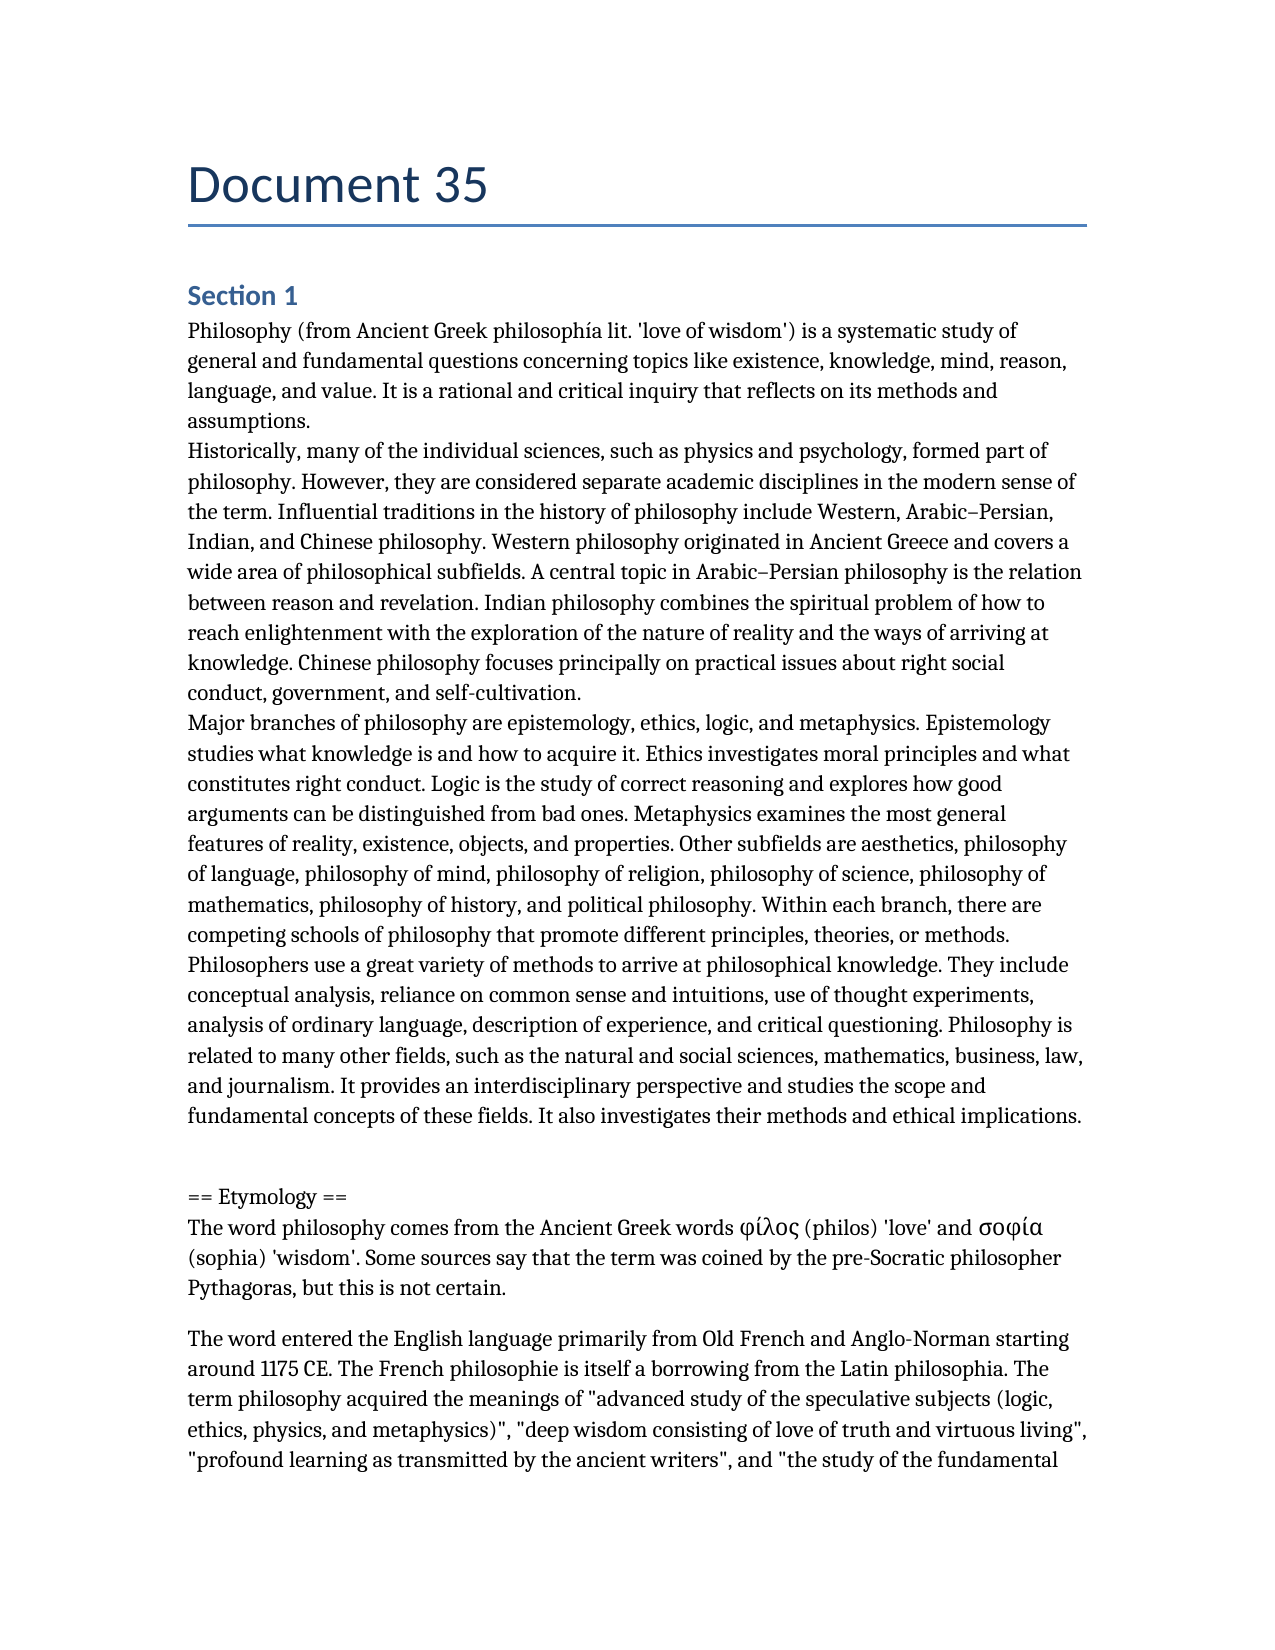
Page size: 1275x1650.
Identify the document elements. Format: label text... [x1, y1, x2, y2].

text Philosophy (from Ancient Greek philosophía lit. 'love of wisdom') is a systematic study of general and fundamental questions concerning topics like existence, knowledge, mind, reason, language, and value. It is a rational and critical inquiry that reflects on its methods and assumptions. Historically, many of the individual sciences, such as physics and psychology, formed part of philosophy. However, they are considered separate academic disciplines in the modern sense of the term. Influential traditions in the history of philosophy include Western, Arabic–Persian, Indian, and Chinese philosophy. Western philosophy originated in Ancient Greece and covers a wide area of philosophical subfields. A central topic in Arabic–Persian philosophy is the relation between reason and revelation. Indian philosophy combines the spiritual problem of how to reach enlightenment with the exploration of the nature of reality and the ways of arriving at knowledge. Chinese philosophy focuses principally on practical issues about right social conduct, government, and self-cultivation. Major branches of philosophy are epistemology, ethics, logic, and metaphysics. Epistemology studies what knowledge is and how to acquire it. Ethics investigates moral principles and what constitutes right conduct. Logic is the study of correct reasoning and explores how good arguments can be distinguished from bad ones. Metaphysics examines the most general features of reality, existence, objects, and properties. Other subfields are aesthetics, philosophy of language, philosophy of mind, philosophy of religion, philosophy of science, philosophy of mathematics, philosophy of history, and political philosophy. Within each branch, there are competing schools of philosophy that promote different principles, theories, or methods. Philosophers use a great variety of methods to arrive at philosophical knowledge. They include conceptual analysis, reliance on common sense and intuitions, use of thought experiments, analysis of ordinary language, description of experience, and critical questioning. Philosophy is related to many other fields, such as the natural and social sciences, mathematics, business, law, and journalism. It provides an interdisciplinary perspective and studies the scope and fundamental concepts of these fields. It also investigates their methods and ethical implications. [187, 317, 1087, 1129]
subtitle Section 1 [187, 277, 1087, 312]
text The word entered the English language primarily from Old French and Anglo-Norman starting around 1175 CE. The French philosophie is itself a borrowing from the Latin philosophia. The term philosophy acquired the meanings of "advanced study of the speculative subjects (logic, ethics, physics, and metaphysics)", "deep wisdom consisting of love of truth and virtuous living", "profound learning as transmitted by the ancient writers", and "the study of the fundamental [187, 1326, 1087, 1473]
text == Etymology == The word philosophy comes from the Ancient Greek words φίλος (philos) 'love' and σοφία (sophia) 'wisdom'. Some sources say that the term was coined by the pre-Socratic philosopher Pythagoras, but this is not certain. [187, 1154, 1087, 1301]
title Document 35 [187, 150, 1087, 227]
